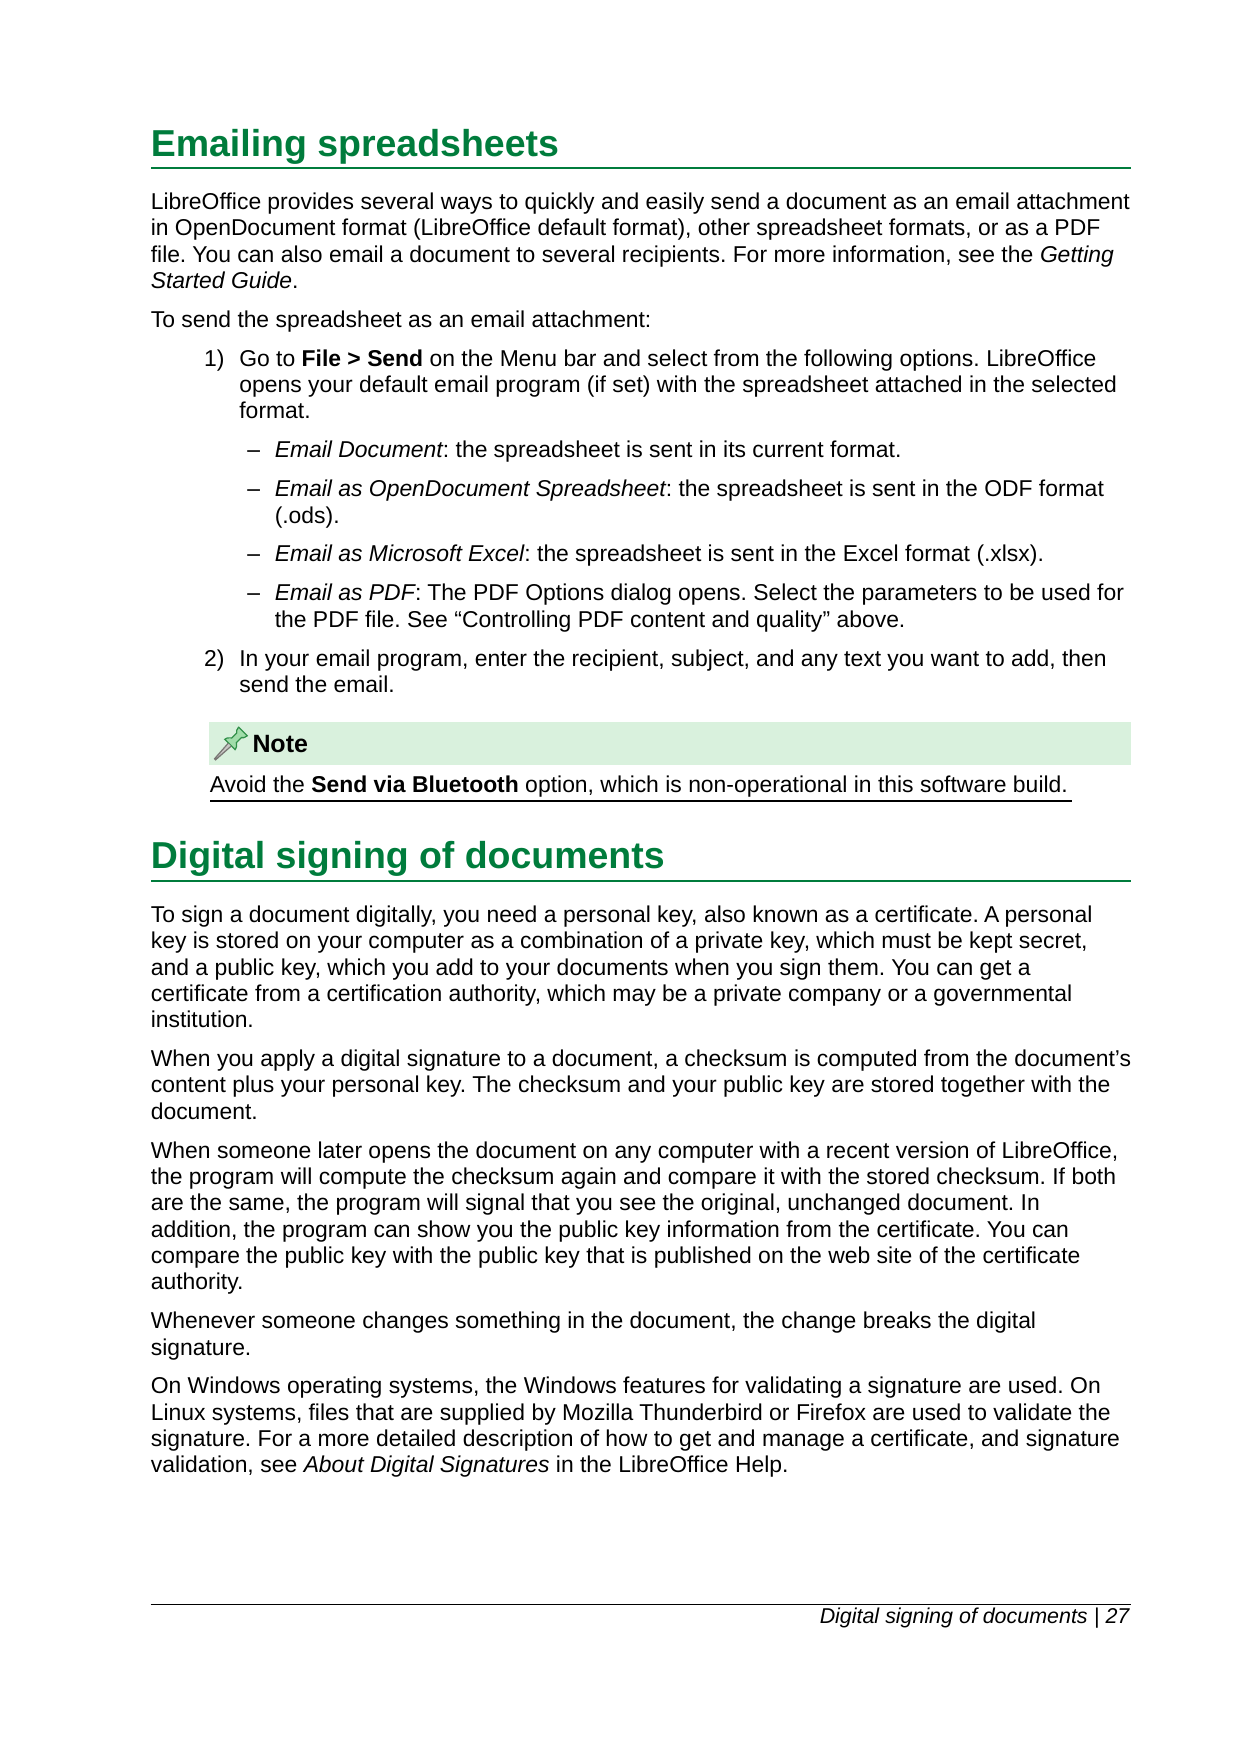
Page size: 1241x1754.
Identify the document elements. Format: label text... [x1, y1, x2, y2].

list Email as OpenDocument Spreadsheet: the spreadsheet is sent in the ODF format (.ods). [260, 475, 1131, 528]
text When you apply a digital signature to a document, a checksum is computed from the document’s content plus your personal key. The checksum and your public key are stored together with the document. [151, 1045, 1131, 1124]
text LibreOffice provides several ways to quickly and easily send a document as an email attachment in OpenDocument format (LibreOffice default format), other spreadsheet formats, or as a PDF file. You can also email a document to several recipients. For more information, see the Getting Started Guide. [151, 188, 1131, 293]
subtitle Digital signing of documents [151, 834, 1131, 880]
list Email as PDF: The PDF Options dialog opens. Select the parameters to be used for the PDF file. See “Controlling PDF content and quality” above. [260, 579, 1131, 632]
list Email as Microsoft Excel: the spreadsheet is sent in the Excel format (.xlsx). [260, 540, 1131, 567]
list Go to File > Send on the Menu bar and select from the following options. LibreOffice opens your default email program (if set) with the spreadsheet attached in the selected format. [224, 345, 1131, 424]
text Avoid the Send via Bluetooth option, which is non-operational in this software build. [209, 771, 1072, 802]
list To send the spreadsheet as an email attachment: [151, 306, 1131, 332]
subtitle Emailing spreadsheets [151, 121, 1131, 167]
text When someone later opens the document on any computer with a recent version of LibreOffice, the program will compute the checksum again and compare it with the stored checksum. If both are the same, the program will signal that you see the original, unchanged document. In addition, the program can show you the public key information from the certificate. You can compare the public key with the public key that is published on the web site of the certificate authority. [151, 1137, 1131, 1295]
text To sign a document digitally, you need a personal key, also known as a certificate. A personal key is stored on your computer as a combination of a private key, which must be kept secret, and a public key, which you add to your documents when you sign them. You can get a certificate from a certification authority, which may be a private company or a governmental institution. [151, 901, 1131, 1032]
list Email Document: the spreadsheet is sent in its current format. [260, 436, 1131, 463]
list In your email program, enter the recipient, subject, and any text you want to add, then send the email. [224, 644, 1131, 697]
subtitle Note [209, 722, 1131, 765]
text Whenever someone changes something in the document, the change breaks the digital signature. [151, 1307, 1131, 1360]
text On Windows operating systems, the Windows features for validating a signature are used. On Linux systems, files that are supplied by Mozilla Thunderbird or Firefox are used to validate the signature. For a more detailed description of how to get and manage a certificate, and signature validation, see About Digital Signatures in the LibreOffice Help. [151, 1372, 1131, 1478]
